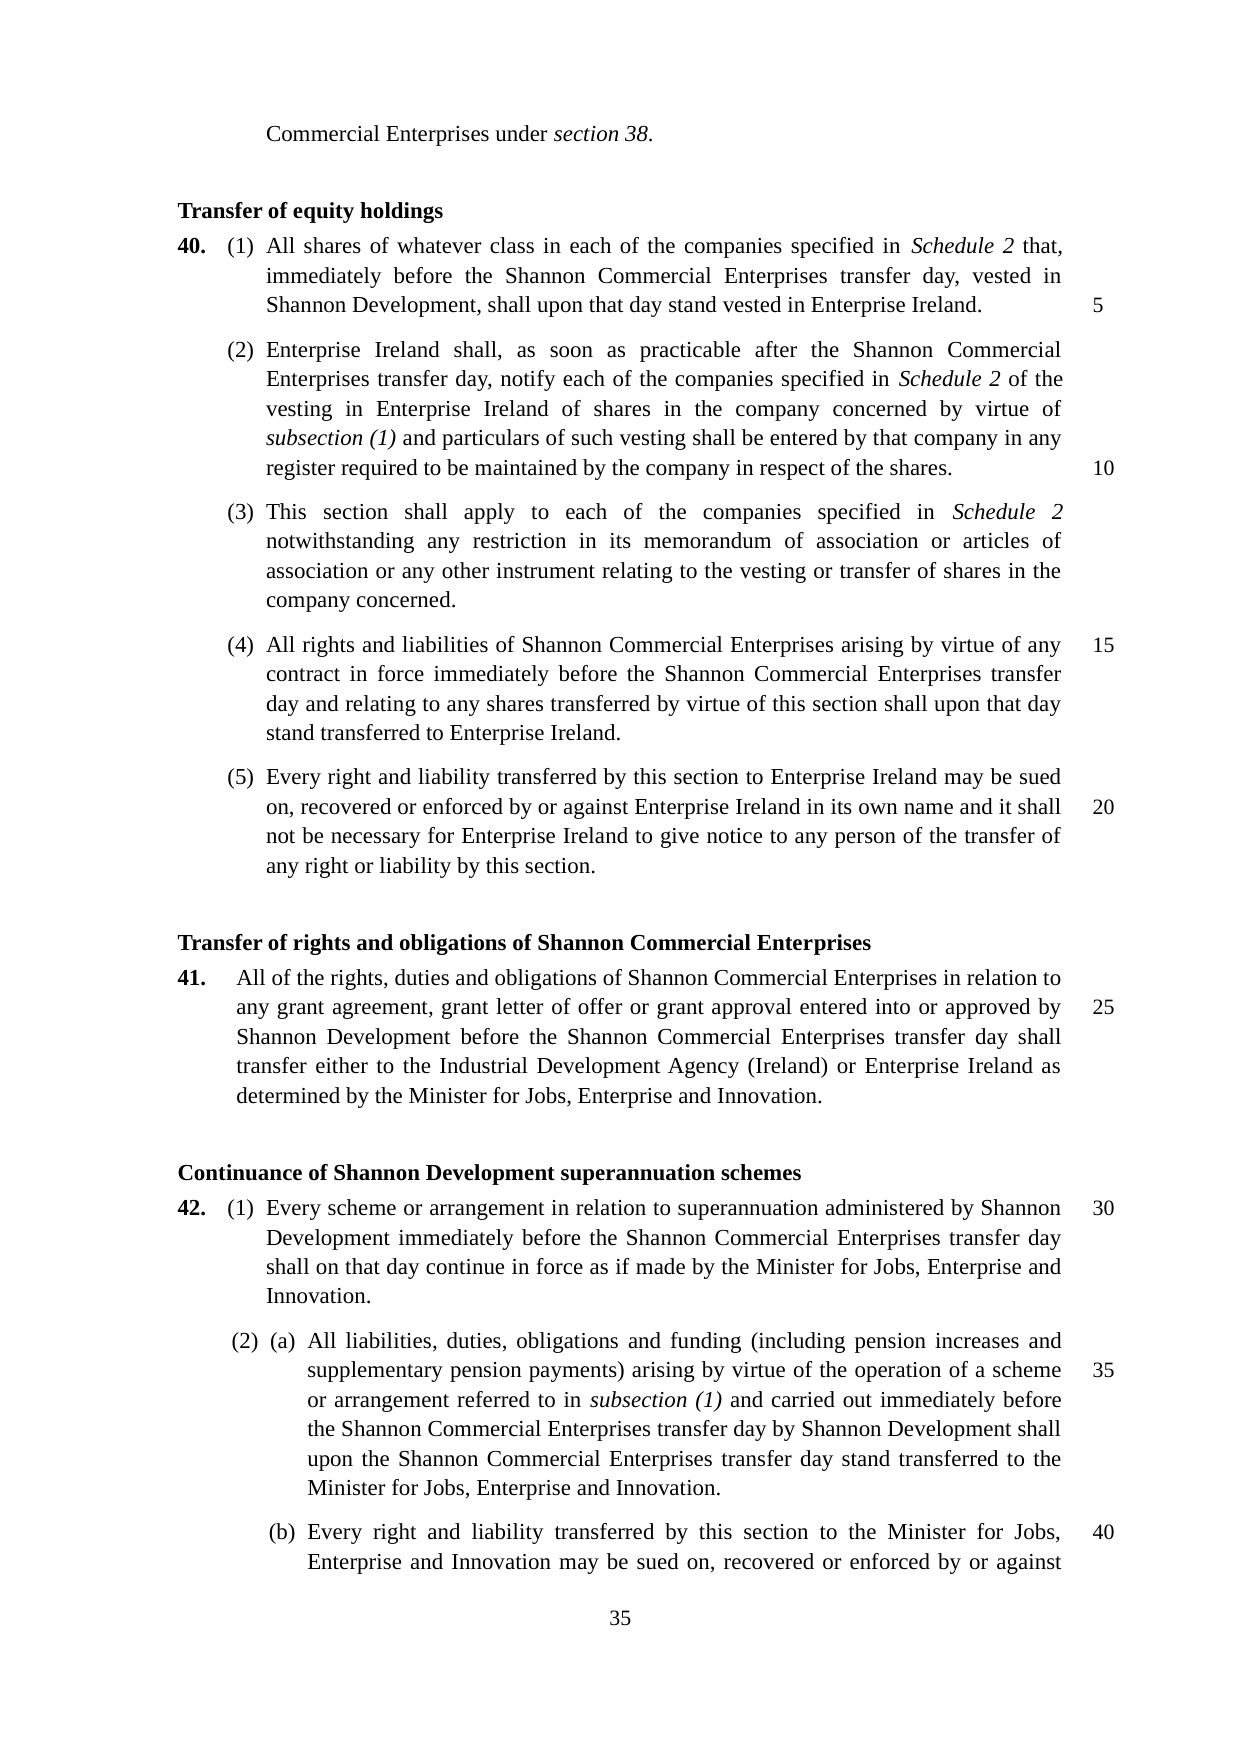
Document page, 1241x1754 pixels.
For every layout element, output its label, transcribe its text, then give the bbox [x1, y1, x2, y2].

text Commercial Enterprises under section 38. [177, 118, 1063, 148]
text (2) Enterprise Ireland shall, as soon as practicable after the Shannon Commercial Enterprises transfer day, notify each of the companies specified in Schedule 2 of the vesting in Enterprise Ireland of shares in the company concerned by virtue of subsection (1) and particulars of such vesting shall be entered by that company in any register required to be maintained by the company in respect of the shares. [177, 333, 1063, 481]
text 40. (1) All shares of whatever class in each of the companies specified in Schedule 2 that, immediately before the Shannon Commercial Enterprises transfer day, vested in Shannon Development, shall upon that day stand vested in Enterprise Ireland. [177, 230, 1063, 319]
text (5) Every right and liability transferred by this section to Enterprise Ireland may be sued on, recovered or enforced by or against Enterprise Ireland in its own name and it shall not be necessary for Enterprise Ireland to give notice to any person of the transfer of any right or liability by this section. [177, 761, 1063, 879]
text (2) (a) All liabilities, duties, obligations and funding (including pension increases and supplementary pension payments) arising by virtue of the operation of a scheme or arrangement referred to in subsection (1) and carried out immediately before the Shannon Commercial Enterprises transfer day by Shannon Development shall upon the Shannon Commercial Enterprises transfer day stand transferred to the Minister for Jobs, Enterprise and Innovation. [177, 1324, 1063, 1501]
text Transfer of equity holdings [177, 195, 1063, 224]
text (4) All rights and liabilities of Shannon Commercial Enterprises arising by virtue of any contract in force immediately before the Shannon Commercial Enterprises transfer day and relating to any shares transferred by virtue of this section shall upon that day stand transferred to Enterprise Ireland. [177, 628, 1063, 746]
text Continuance of Shannon Development superannuation schemes [177, 1156, 1063, 1186]
text 41. All of the rights, duties and obligations of Shannon Commercial Enterprises in relation to any grant agreement, grant letter of offer or grant approval entered into or approved by Shannon Development before the Shannon Commercial Enterprises transfer day shall transfer either to the Industrial Development Agency (Ireland) or Enterprise Ireland as determined by the Minister for Jobs, Enterprise and Innovation. [177, 962, 1063, 1109]
text 42. (1) Every scheme or arrangement in relation to superannuation administered by Shannon Development immediately before the Shannon Commercial Enterprises transfer day shall on that day continue in force as if made by the Minister for Jobs, Enterprise and Innovation. [177, 1192, 1063, 1310]
text (3) This section shall apply to each of the companies specified in Schedule 2 notwithstanding any restriction in its memorandum of association or articles of association or any other instrument relating to the vesting or transfer of shares in the company concerned. [177, 496, 1063, 614]
text Transfer of rights and obligations of Shannon Commercial Enterprises [177, 926, 1063, 956]
text (b) Every right and liability transferred by this section to the Minister for Jobs, Enterprise and Innovation may be sued on, recovered or enforced by or against [177, 1516, 1063, 1575]
